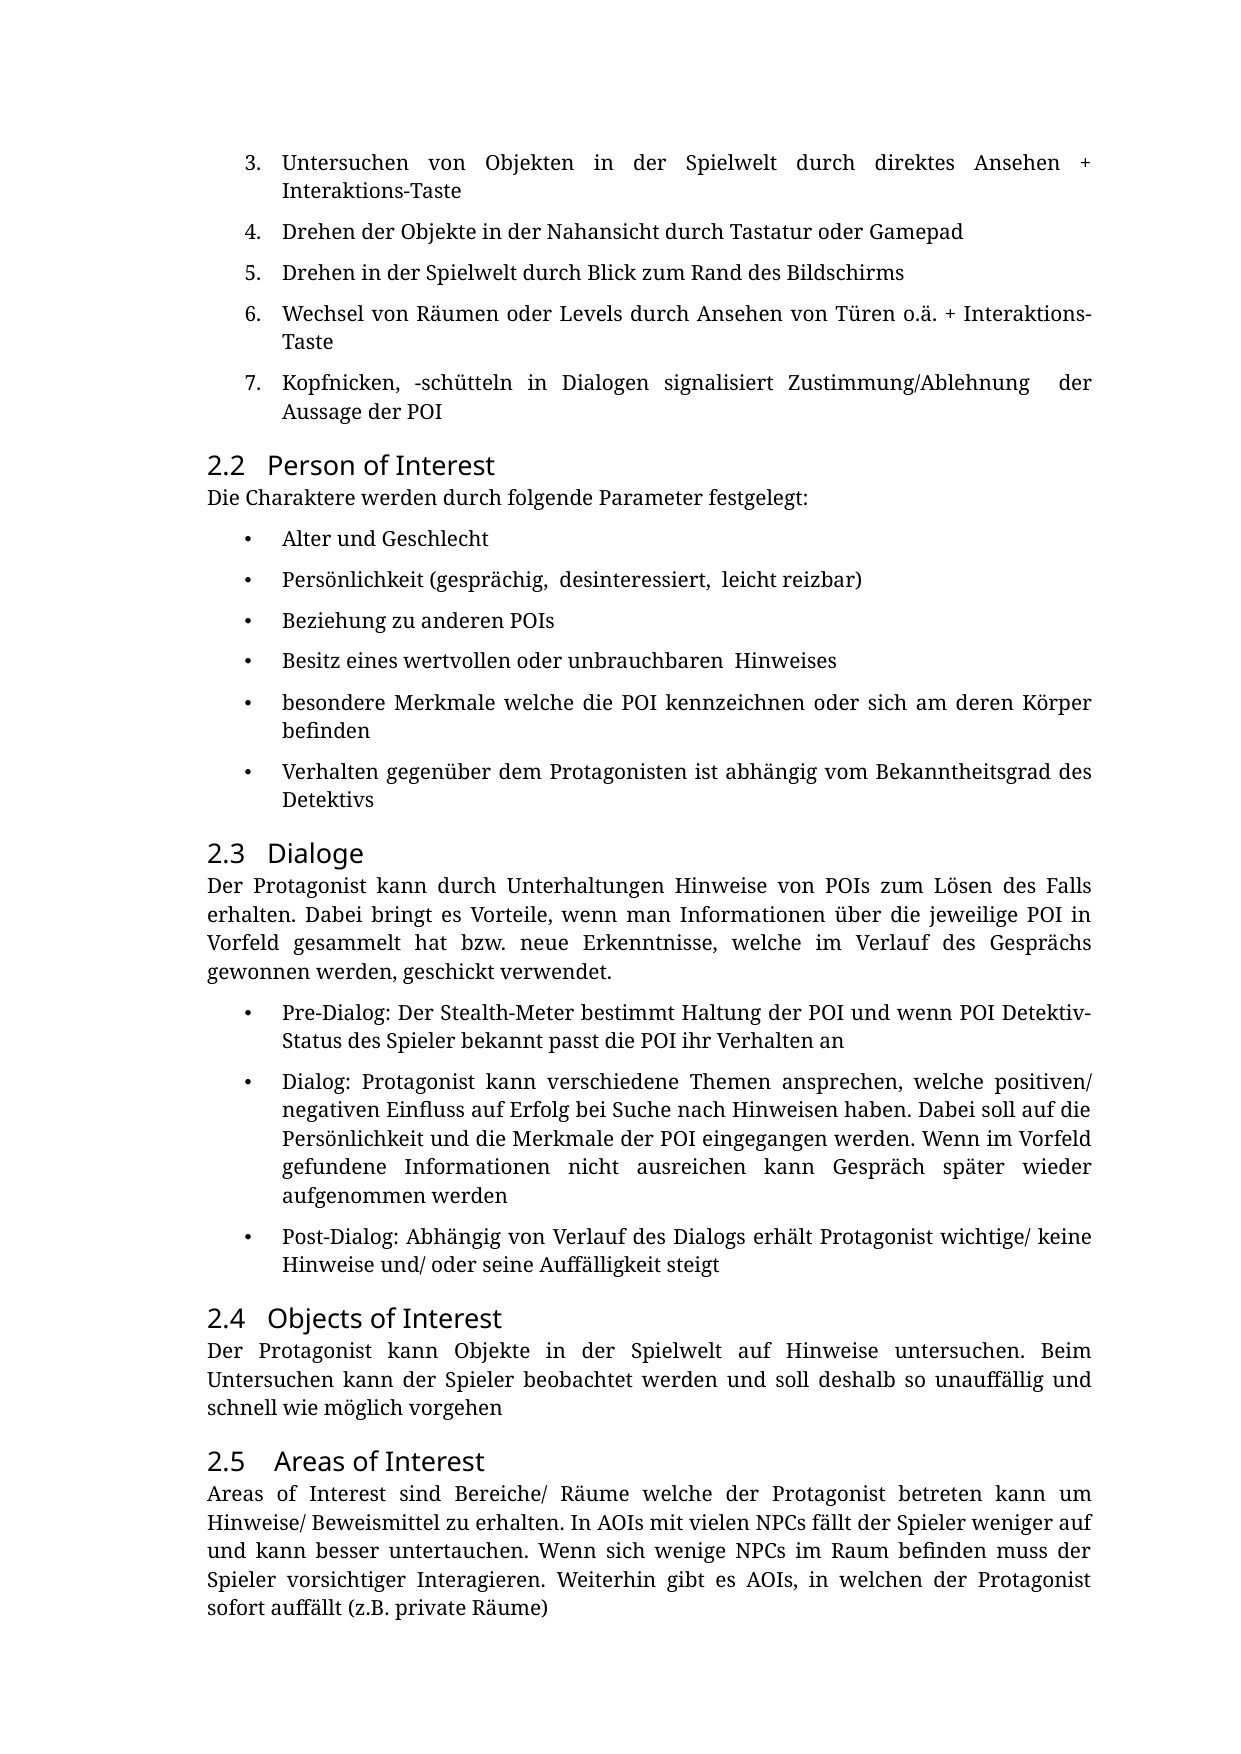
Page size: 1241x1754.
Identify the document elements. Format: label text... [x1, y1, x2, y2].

list Wechsel von Räumen oder Levels durch Ansehen von Türen o.ä. + Interaktions-Taste [244, 299, 1092, 356]
list Persönlichkeit (gesprächig, desinteressiert, leicht reizbar) [244, 565, 1092, 593]
list Pre-Dialog: Der Stealth-Meter bestimmt Haltung der POI und wenn POI Detektiv-Status des Spieler bekannt passt die POI ihr Verhalten an [244, 998, 1092, 1055]
text Der Protagonist kann durch Unterhaltungen Hinweise von POIs zum Lösen des Falls erhalten. Dabei bringt es Vorteile, wenn man Informationen über die jeweilige POI in Vorfeld gesammelt hat bzw. neue Erkenntnisse, welche im Verlauf des Gesprächs gewonnen werden, geschickt verwendet. [207, 872, 1092, 985]
text Der Protagonist kann Objekte in der Spielwelt auf Hinweise untersuchen. Beim Untersuchen kann der Spieler beobachtet werden und soll deshalb so unauffällig und schnell wie möglich vorgehen [207, 1336, 1092, 1422]
list Dialog: Protagonist kann verschiedene Themen ansprechen, welche positiven/ negativen Einfluss auf Erfolg bei Suche nach Hinweisen haben. Dabei soll auf die Persönlichkeit und die Merkmale der POI eingegangen werden. Wenn im Vorfeld gefundene Informationen nicht ausreichen kann Gespräch später wieder aufgenommen werden [244, 1067, 1092, 1209]
subtitle Areas of Interest [207, 1443, 1092, 1479]
list Post-Dialog: Abhängig von Verlauf des Dialogs erhält Protagonist wichtige/ keine Hinweise und/ oder seine Auffälligkeit steigt [244, 1222, 1092, 1279]
list Kopfnicken, -schütteln in Dialogen signalisiert Zustimmung/Ablehnung der Aussage der POI [244, 368, 1092, 425]
subtitle Person of Interest [207, 446, 1092, 483]
list besondere Merkmale welche die POI kennzeichnen oder sich am deren Körper befinden [244, 688, 1092, 744]
list Alter und Geschlecht [244, 524, 1092, 552]
list Beziehung zu anderen POIs [244, 606, 1092, 634]
list Untersuchen von Objekten in der Spielwelt durch direktes Ansehen + Interaktions-Taste [244, 148, 1092, 204]
text Areas of Interest sind Bereiche/ Räume welche der Protagonist betreten kann um Hinweise/ Beweismittel zu erhalten. In AOIs mit vielen NPCs fällt der Spieler weniger auf und kann besser untertauchen. Wenn sich wenige NPCs im Raum befinden muss der Spieler vorsichtiger Interagieren. Weiterhin gibt es AOIs, in welchen der Protagonist sofort auffällt (z.B. private Räume) [207, 1479, 1092, 1622]
list Verhalten gegenüber dem Protagonisten ist abhängig vom Bekanntheitsgrad des Detektivs [244, 757, 1092, 814]
list Drehen in der Spielwelt durch Blick zum Rand des Bildschirms [244, 258, 1092, 286]
subtitle Dialoge [207, 835, 1092, 872]
list Drehen der Objekte in der Nahansicht durch Tastatur oder Gamepad [244, 217, 1092, 246]
text Die Charaktere werden durch folgende Parameter festgelegt: [207, 483, 1092, 511]
list Besitz eines wertvollen oder unbrauchbaren Hinweises [244, 647, 1092, 675]
subtitle Objects of Interest [207, 1299, 1092, 1336]
